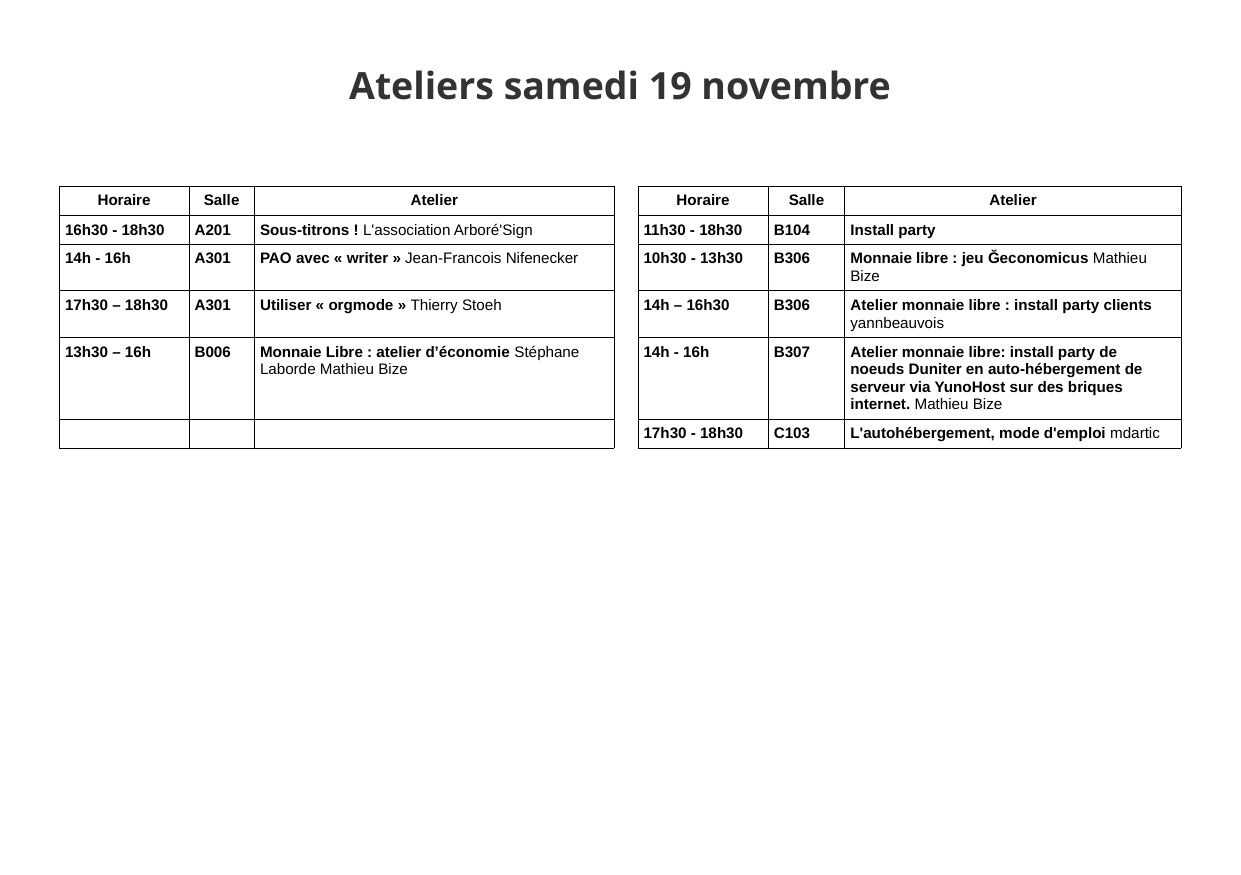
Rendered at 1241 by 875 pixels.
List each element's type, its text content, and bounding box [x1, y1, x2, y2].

table_cell 17h30 - 18h30 [639, 420, 768, 448]
table_header Salle [769, 187, 844, 215]
table_cell 14h – 16h30 [639, 291, 768, 337]
table_cell B306 [769, 291, 844, 337]
table_header Salle [190, 187, 254, 215]
table_cell Install party [845, 216, 1181, 244]
table_cell 14h - 16h [60, 245, 189, 290]
table_cell A301 [190, 245, 254, 290]
table_cell Monnaie Libre : atelier d’économie Stéphane Laborde Mathieu Bize [255, 338, 614, 418]
table_cell [615, 244, 638, 290]
table_header Atelier [255, 187, 614, 215]
table_cell [60, 420, 189, 448]
table_cell 10h30 - 13h30 [639, 245, 768, 290]
table_cell L'autohébergement, mode d'emploi mdartic [845, 420, 1181, 448]
table_cell Atelier monnaie libre: install party de noeuds Duniter en auto-hébergement de serveur via YunoHost sur des briques internet. Mathieu Bize [845, 338, 1181, 418]
table_cell [190, 420, 254, 448]
table_cell [255, 420, 614, 448]
table_header Horaire [60, 187, 189, 215]
table_cell A301 [190, 291, 254, 337]
table_cell C103 [769, 420, 844, 448]
table_cell Monnaie libre : jeu Ğeconomicus Mathieu Bize [845, 245, 1181, 290]
table_cell Utiliser « orgmode » Thierry Stoeh [255, 291, 614, 337]
table_cell [615, 215, 638, 244]
subtitle Ateliers samedi 19 novembre [59, 59, 1181, 110]
table_cell 14h - 16h [639, 338, 768, 418]
table_cell A201 [190, 216, 254, 244]
table_header [615, 186, 638, 215]
table_cell B104 [769, 216, 844, 244]
table_cell [615, 337, 638, 418]
table_cell Atelier monnaie libre : install party clients yannbeauvois [845, 291, 1181, 337]
table_cell [615, 419, 638, 448]
table_cell 13h30 – 16h [60, 338, 189, 418]
table_cell Sous-titrons ! L'association Arboré'Sign [255, 216, 614, 244]
table_header Horaire [639, 187, 768, 215]
table_cell B307 [769, 338, 844, 418]
table_cell 17h30 – 18h30 [60, 291, 189, 337]
table_cell 11h30 - 18h30 [639, 216, 768, 244]
table_header Atelier [845, 187, 1181, 215]
table_cell [615, 290, 638, 337]
table_cell B306 [769, 245, 844, 290]
table_cell B006 [190, 338, 254, 418]
table_cell PAO avec « writer » Jean-Francois Nifenecker [255, 245, 614, 290]
table_cell 16h30 - 18h30 [60, 216, 189, 244]
